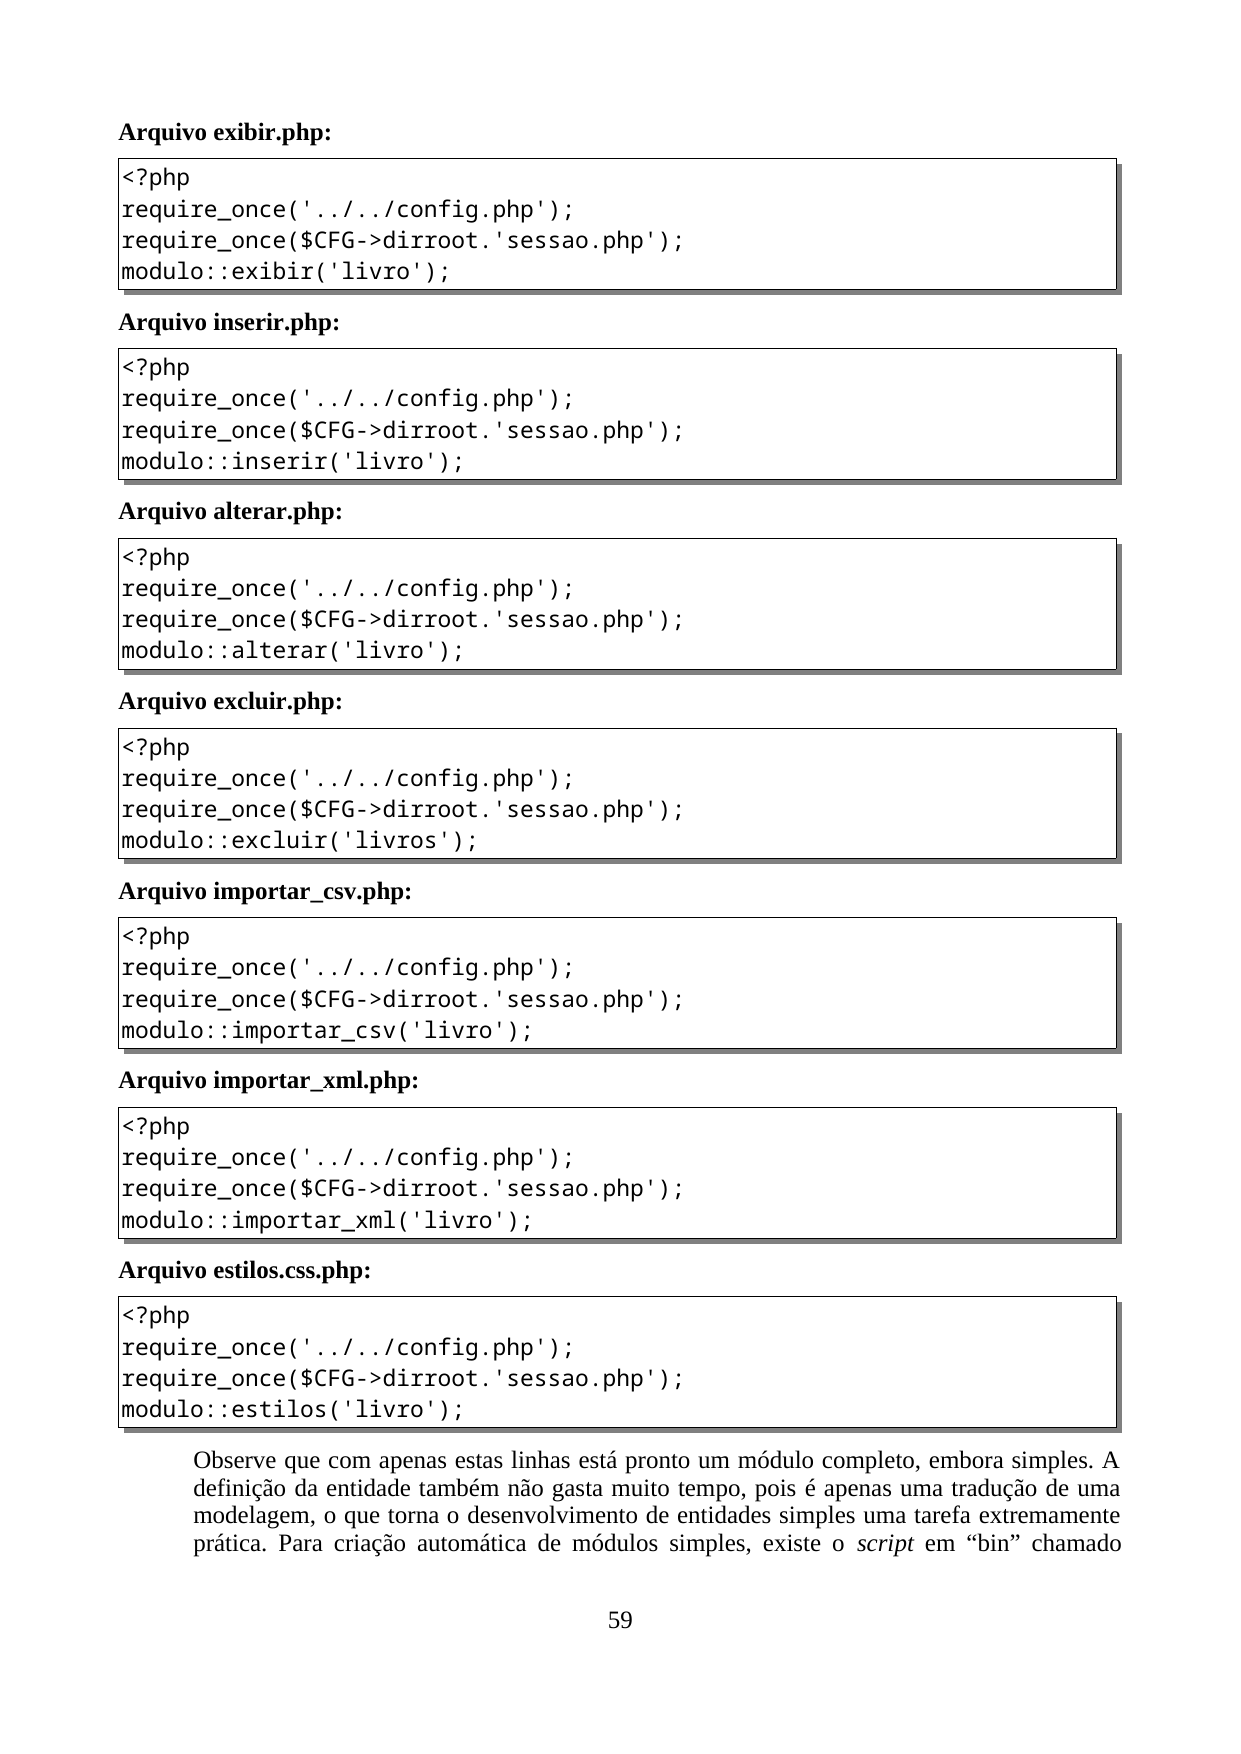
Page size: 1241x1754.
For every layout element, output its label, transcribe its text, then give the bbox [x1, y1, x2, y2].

text Arquivo importar_xml.php: [118, 1067, 1122, 1094]
list Observe que com apenas estas linhas está pronto um módulo completo, embora simples. A definição da entidade também não gasta muito tempo, pois é apenas uma tradução de uma modelagem, o que torna o desenvolvimento de entidades simples uma tarefa extremamente prática. Para criação automática de módulos simples, existe o script em “bin” chamado [156, 1446, 1122, 1557]
text <?php require_once('../../config.php'); require_once($CFG->dirroot.'sessao.php'); modulo::importar_csv('livro'); [119, 918, 1116, 1048]
text Arquivo inserir.php: [118, 308, 1122, 336]
text <?php require_once('../../config.php'); require_once($CFG->dirroot.'sessao.php'); modulo::exibir('livro'); [119, 159, 1116, 289]
text Arquivo excluir.php: [118, 687, 1122, 715]
text <?php require_once('../../config.php'); require_once($CFG->dirroot.'sessao.php'); modulo::alterar('livro'); [119, 539, 1116, 669]
text Arquivo estilos.css.php: [118, 1256, 1122, 1284]
text Arquivo exibir.php: [118, 118, 1122, 146]
text <?php require_once('../../config.php'); require_once($CFG->dirroot.'sessao.php'); modulo::estilos('livro'); [119, 1297, 1116, 1427]
text <?php require_once('../../config.php'); require_once($CFG->dirroot.'sessao.php'); modulo::importar_xml('livro'); [119, 1108, 1116, 1238]
text <?php require_once('../../config.php'); require_once($CFG->dirroot.'sessao.php'); modulo::inserir('livro'); [119, 349, 1116, 479]
text <?php require_once('../../config.php'); require_once($CFG->dirroot.'sessao.php'); modulo::excluir('livros'); [119, 729, 1116, 858]
text Arquivo alterar.php: [118, 497, 1122, 525]
text Arquivo importar_csv.php: [118, 877, 1122, 904]
